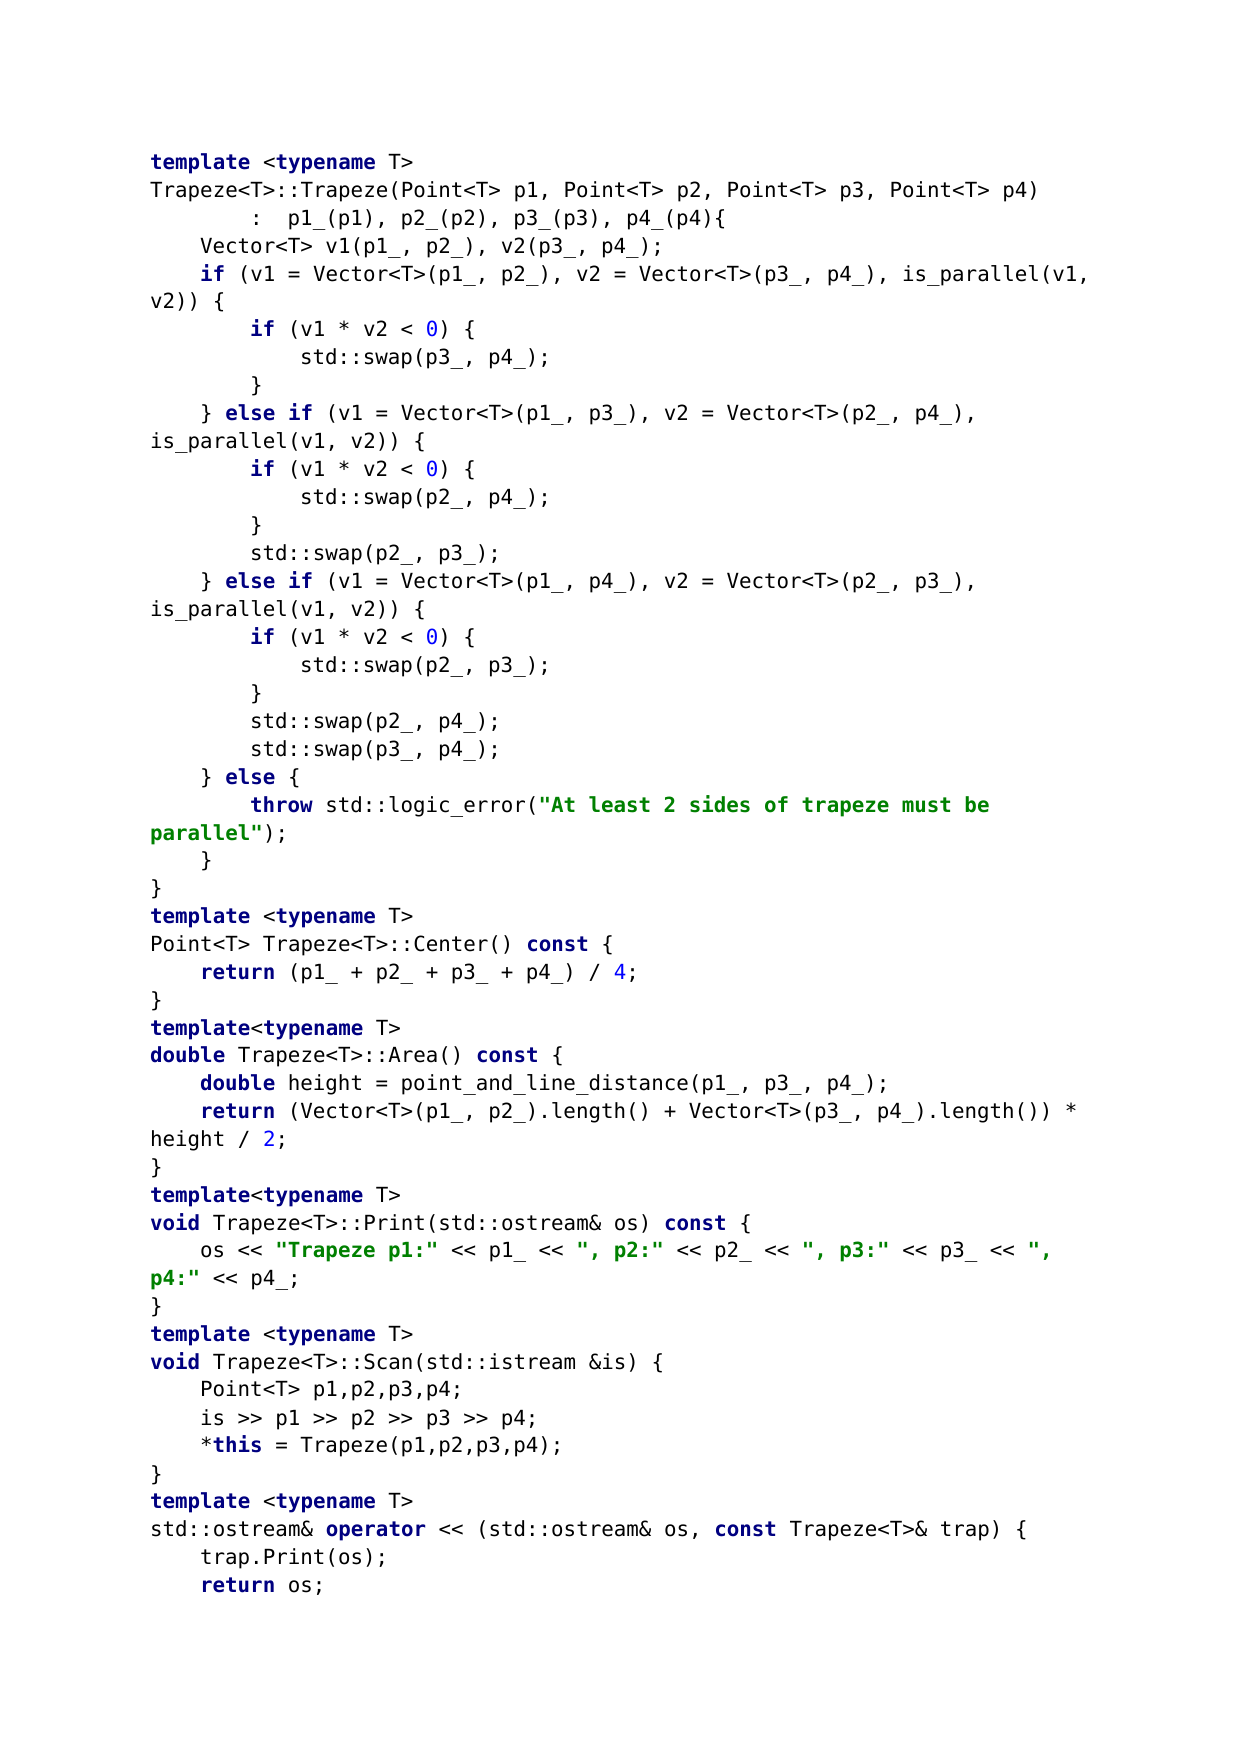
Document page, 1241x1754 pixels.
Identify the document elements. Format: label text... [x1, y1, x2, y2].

text template<typename T> [150, 1183, 1090, 1207]
text std::swap(p3_, p4_); [150, 345, 1090, 369]
text } [150, 373, 1090, 398]
text } [150, 876, 1090, 901]
text } [150, 513, 1090, 537]
text } [150, 988, 1090, 1012]
text trap.Print(os); [150, 1545, 1090, 1569]
text throw std::logic_error("At least 2 sides of trapeze must be parallel"); [150, 793, 1090, 845]
text if (v1 * v2 < 0) { [150, 457, 1090, 481]
text template <typename T> [150, 150, 1090, 174]
text Point<T> Trapeze<T>::Center() const { [150, 932, 1090, 956]
text } else if (v1 = Vector<T>(p1_, p3_), v2 = Vector<T>(p2_, p4_), is_parallel(v1, v2)) { [150, 401, 1090, 453]
text return os; [150, 1573, 1090, 1597]
text return (Vector<T>(p1_, p2_).length() + Vector<T>(p3_, p4_).length()) * height / 2; [150, 1099, 1090, 1151]
text if (v1 * v2 < 0) { [150, 625, 1090, 649]
text template <typename T> [150, 904, 1090, 928]
text os << "Trapeze p1:" << p1_ << ", p2:" << p2_ << ", p3:" << p3_ << ", p4:" << p4_; [150, 1238, 1090, 1291]
text } [150, 1462, 1090, 1486]
text std::swap(p3_, p4_); [150, 737, 1090, 761]
text is >> p1 >> p2 >> p3 >> p4; [150, 1406, 1090, 1430]
text template <typename T> [150, 1489, 1090, 1514]
text std::swap(p2_, p4_); [150, 485, 1090, 509]
text } [150, 1294, 1090, 1318]
text : p1_(p1), p2_(p2), p3_(p3), p4_(p4){ [150, 206, 1090, 230]
text Vector<T> v1(p1_, p2_), v2(p3_, p4_); [150, 234, 1090, 258]
text void Trapeze<T>::Print(std::ostream& os) const { [150, 1211, 1090, 1235]
text } else { [150, 765, 1090, 789]
text if (v1 * v2 < 0) { [150, 317, 1090, 342]
text } [150, 681, 1090, 705]
text double Trapeze<T>::Area() const { [150, 1043, 1090, 1068]
text double height = point_and_line_distance(p1_, p3_, p4_); [150, 1071, 1090, 1096]
text *this = Trapeze(p1,p2,p3,p4); [150, 1433, 1090, 1458]
text } [150, 1155, 1090, 1179]
text std::swap(p2_, p3_); [150, 541, 1090, 565]
text Trapeze<T>::Trapeze(Point<T> p1, Point<T> p2, Point<T> p3, Point<T> p4) [150, 178, 1090, 202]
text Point<T> p1,p2,p3,p4; [150, 1377, 1090, 1402]
text return (p1_ + p2_ + p3_ + p4_) / 4; [150, 960, 1090, 984]
text } else if (v1 = Vector<T>(p1_, p4_), v2 = Vector<T>(p2_, p3_), is_parallel(v1, v2)) { [150, 569, 1090, 621]
text void Trapeze<T>::Scan(std::istream &is) { [150, 1350, 1090, 1374]
text template <typename T> [150, 1322, 1090, 1346]
text if (v1 = Vector<T>(p1_, p2_), v2 = Vector<T>(p3_, p4_), is_parallel(v1, v2)) { [150, 262, 1090, 314]
text std::swap(p2_, p3_); [150, 653, 1090, 677]
text } [150, 848, 1090, 873]
text template<typename T> [150, 1016, 1090, 1040]
text std::swap(p2_, p4_); [150, 709, 1090, 733]
text std::ostream& operator << (std::ostream& os, const Trapeze<T>& trap) { [150, 1517, 1090, 1541]
